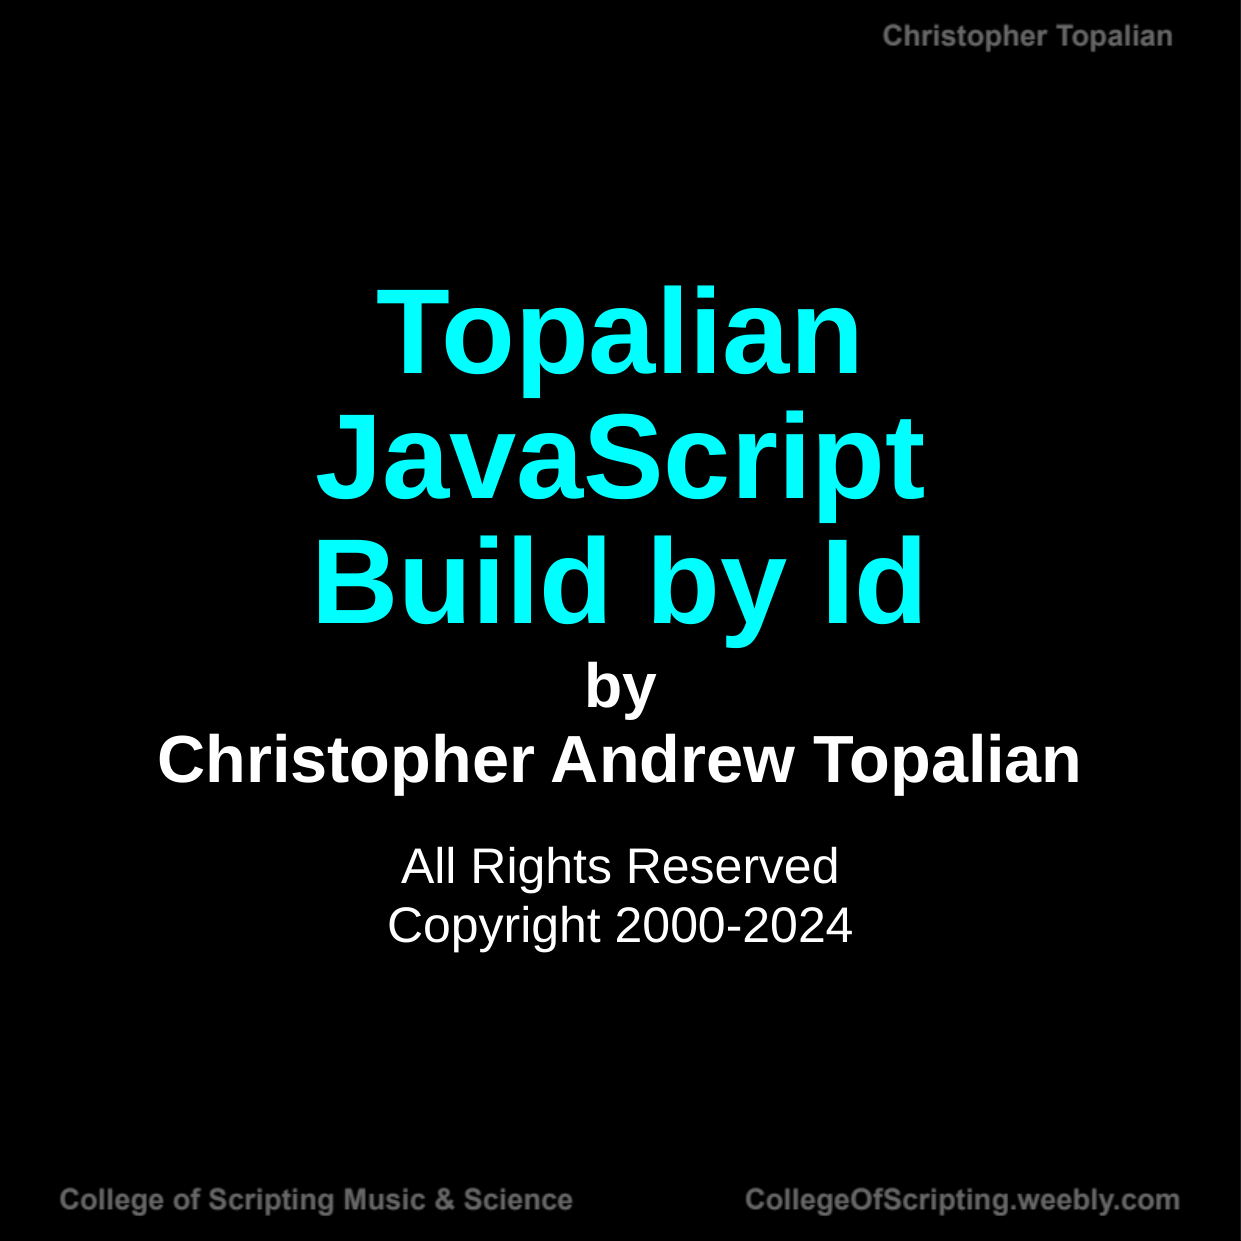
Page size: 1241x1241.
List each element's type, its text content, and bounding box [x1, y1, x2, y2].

text by [75, 648, 1166, 720]
text JavaScript [75, 398, 1166, 523]
text Copyright 2000-2024 [75, 894, 1166, 953]
text Build by Id [75, 523, 1166, 648]
text All Rights Reserved [75, 835, 1166, 894]
text Christopher Andrew Topalian [75, 720, 1166, 797]
text Topalian [75, 273, 1166, 398]
